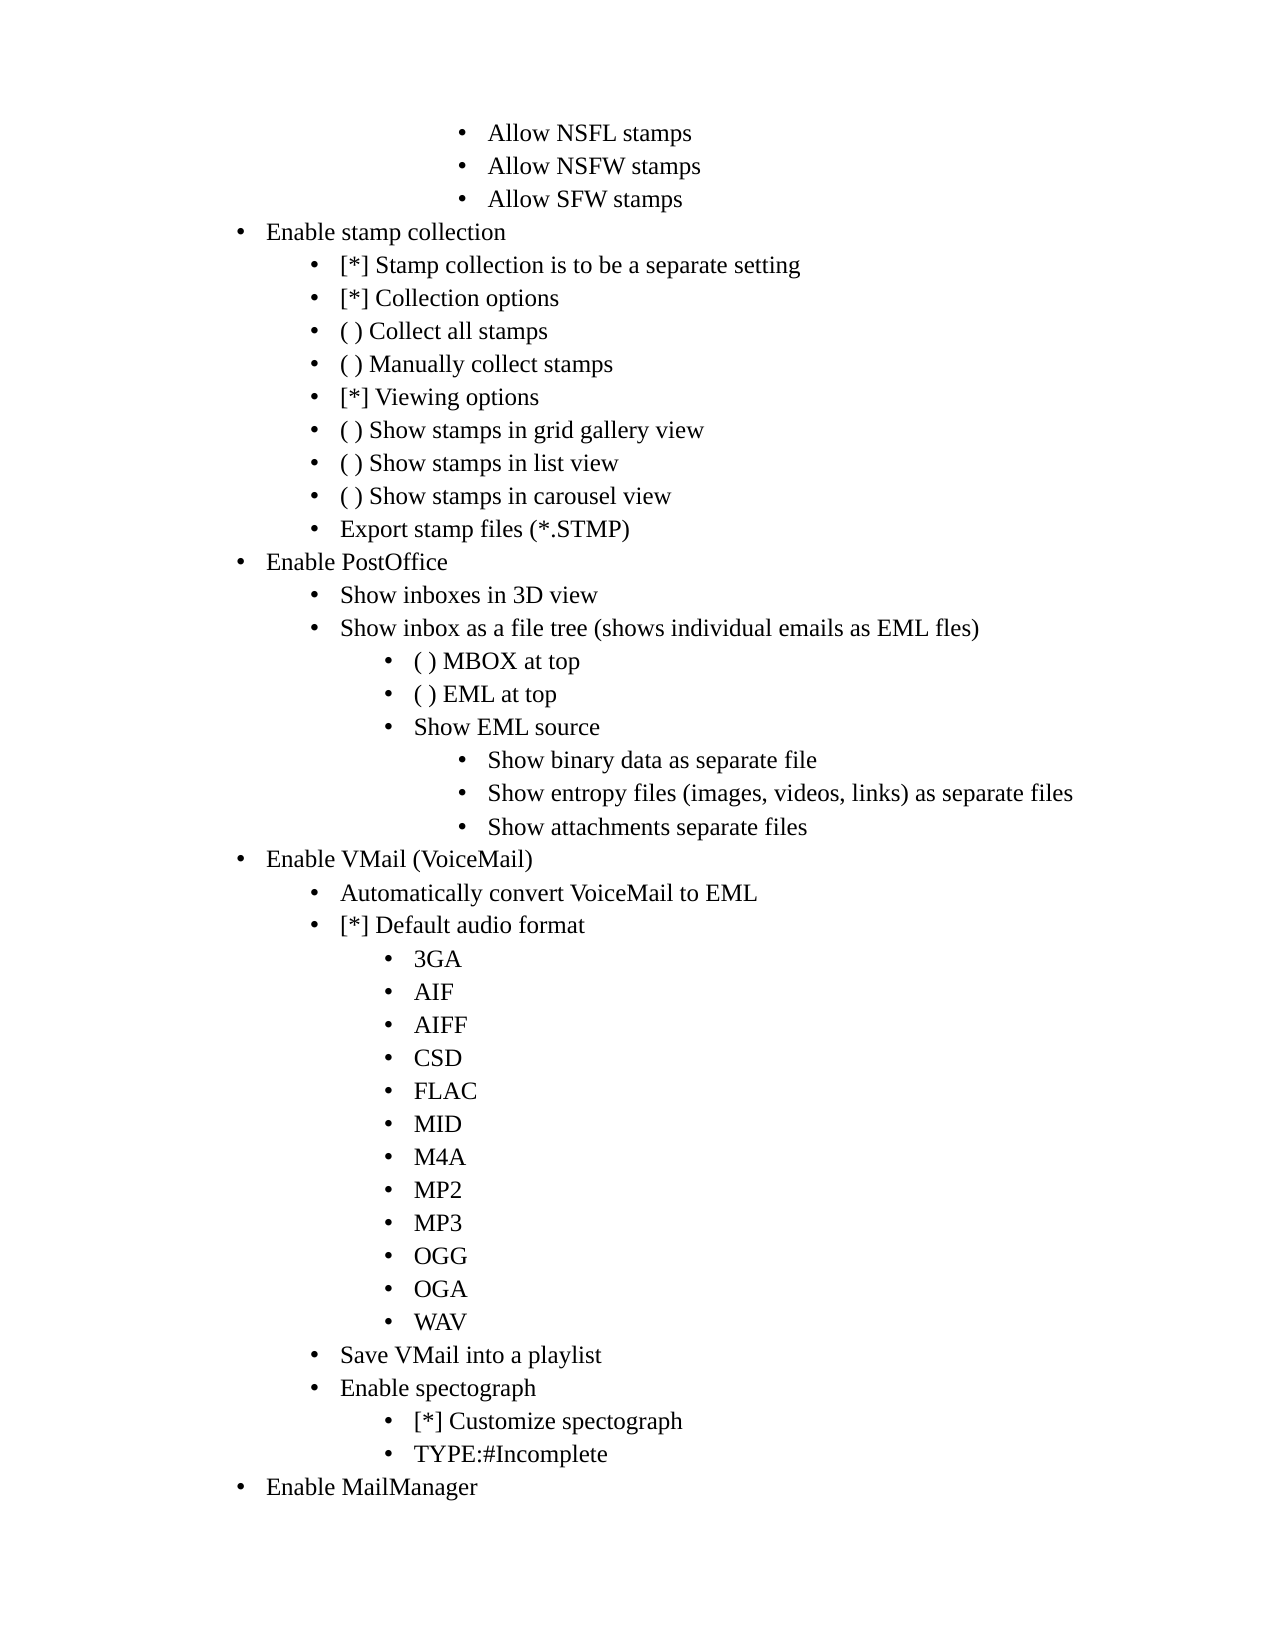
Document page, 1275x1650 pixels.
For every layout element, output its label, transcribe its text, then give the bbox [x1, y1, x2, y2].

list FLAC [384, 1076, 1157, 1104]
list ( ) Show stamps in carousel view [310, 481, 1157, 510]
list [*] Stamp collection is to be a separate setting [310, 250, 1157, 279]
list Enable spectograph [310, 1373, 1157, 1402]
list TYPE:#Incomplete [384, 1439, 1157, 1468]
list MP3 [384, 1208, 1157, 1237]
list Automatically convert VoiceMail to EML [310, 878, 1157, 906]
list Enable PostOffice [236, 547, 1157, 576]
list WAV [384, 1307, 1157, 1336]
list [*] Customize spectograph [384, 1406, 1157, 1435]
list Save VMail into a playlist [310, 1340, 1157, 1369]
list Show attachments separate files [458, 812, 1157, 840]
list Show inboxes in 3D view [310, 580, 1157, 609]
list [*] Viewing options [310, 382, 1157, 411]
list [*] Default audio format [310, 911, 1157, 939]
list Enable VMail (VoiceMail) [236, 844, 1157, 873]
list CSD [384, 1043, 1157, 1071]
list Export stamp files (*.STMP) [310, 514, 1157, 543]
list MP2 [384, 1175, 1157, 1203]
list AIF [384, 977, 1157, 1005]
list Allow SFW stamps [458, 184, 1157, 213]
list 3GA [384, 944, 1157, 972]
list MID [384, 1109, 1157, 1137]
list Show entropy files (images, videos, links) as separate files [458, 778, 1157, 807]
list ( ) EML at top [384, 679, 1157, 708]
list Show EML source [384, 712, 1157, 741]
list ( ) Collect all stamps [310, 316, 1157, 345]
list [*] Collection options [310, 283, 1157, 312]
list ( ) Manually collect stamps [310, 349, 1157, 378]
list Show binary data as separate file [458, 746, 1157, 774]
list OGA [384, 1274, 1157, 1303]
list M4A [384, 1142, 1157, 1171]
list Show inbox as a file tree (shows individual emails as EML fles) [310, 613, 1157, 642]
list Allow NSFL stamps [458, 118, 1157, 147]
list ( ) Show stamps in list view [310, 448, 1157, 477]
list ( ) Show stamps in grid gallery view [310, 415, 1157, 444]
list Allow NSFW stamps [458, 151, 1157, 180]
list OGG [384, 1241, 1157, 1269]
list AIFF [384, 1010, 1157, 1038]
list ( ) MBOX at top [384, 646, 1157, 675]
list Enable MailManager [236, 1472, 1157, 1501]
list Enable stamp collection [236, 217, 1157, 246]
